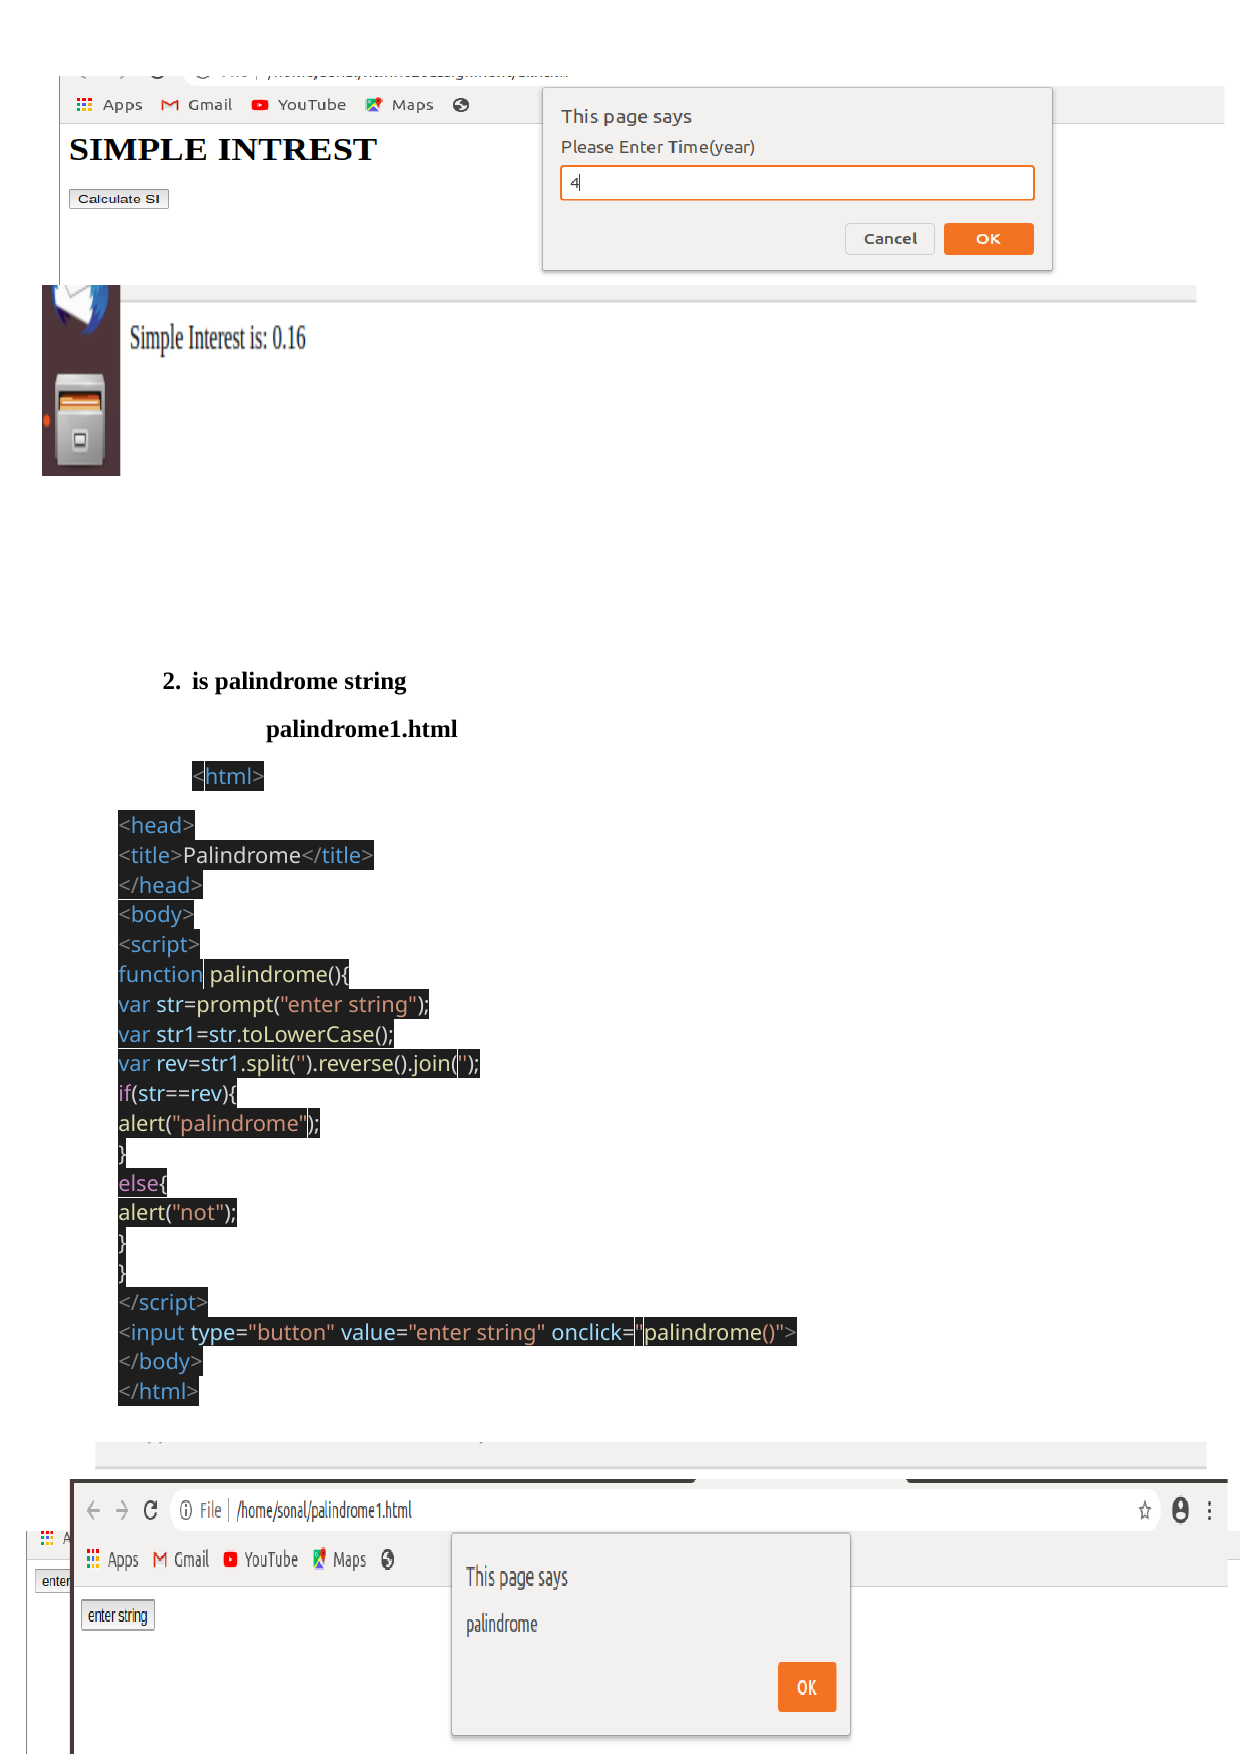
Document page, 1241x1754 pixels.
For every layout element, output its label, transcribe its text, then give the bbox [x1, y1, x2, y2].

text var str=prompt("enter string"); [118, 989, 1122, 1019]
text if(str==rev){ [118, 1078, 1122, 1108]
text <title>Palindrome</title> [118, 840, 1122, 870]
text function palindrome(){ [118, 959, 1122, 989]
text } [118, 1257, 1122, 1287]
picture [26, 1442, 1240, 1754]
text <script> [118, 929, 1122, 959]
text </script> [118, 1287, 1122, 1317]
text <input type="button" value="enter string" onclick="palindrome()"> [118, 1317, 1122, 1346]
text var str1=str.toLowerCase(); [118, 1019, 1122, 1048]
text <html> [118, 761, 1122, 791]
text palindrome1.html [118, 714, 1122, 742]
text var rev=str1.split('').reverse().join(''); [118, 1048, 1122, 1078]
text </html> [118, 1376, 1122, 1406]
text } [118, 1227, 1122, 1257]
text <head> [118, 810, 1122, 840]
text else{ [118, 1168, 1122, 1197]
text </head> [118, 870, 1122, 899]
text <body> [118, 899, 1122, 929]
list is palindrome string [162, 666, 1122, 695]
text } [118, 1138, 1122, 1168]
text alert("not"); [118, 1197, 1122, 1227]
picture [42, 76, 1225, 427]
text </body> [118, 1346, 1122, 1376]
text alert("palindrome"); [118, 1108, 1122, 1138]
